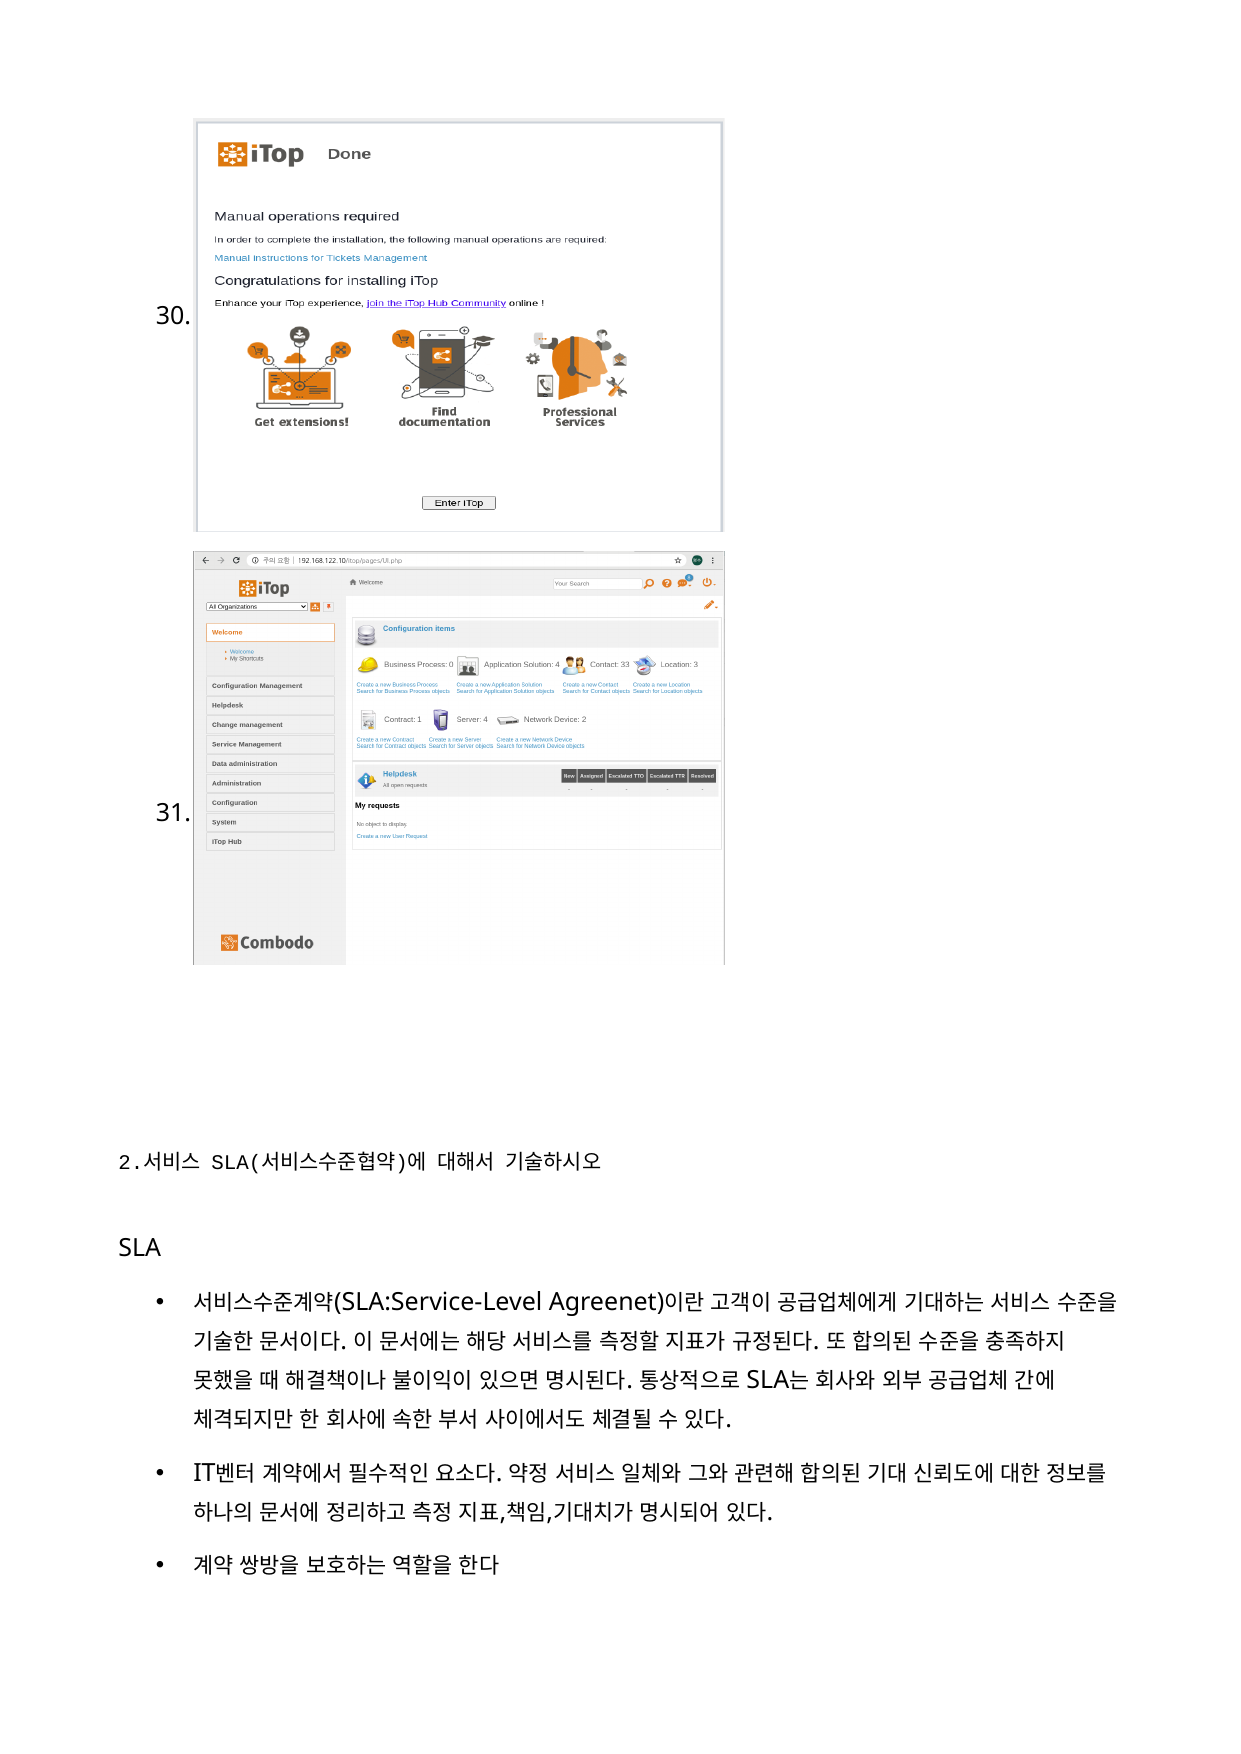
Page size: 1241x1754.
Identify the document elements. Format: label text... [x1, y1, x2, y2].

list IT벤터 계약에서 필수적인 요소다. 약정 서비스 일체와 그와 관련해 합의된 기대 신뢰도에 대한 정보를 하나의 문서에 정리하고 측정 지표,책임,기대치가 명시되어 있다. [156, 1455, 1122, 1528]
text 2.서비스 SLA(서비스수준협약)에 대해서 기술하시오 [118, 1146, 1122, 1176]
text SLA [118, 1230, 1122, 1264]
picture [193, 118, 725, 532]
list 서비스수준계약(SLA:Service-Level Agreenet)이란 고객이 공급업체에게 기대하는 서비스 수준을 기술한 문서이다. 이 문서에는 해당 서비스를 측정할 지표가 규정된다. 또 합의된 수준을 충족하지 못했을 때 해결책이나 불이익이 있으면 명시된다. 통상적으로 SLA는 회사와 외부 공급업체 간에 체격되지만 한 회사에 속한 부서 사이에서도 체결될 수 있다. [156, 1283, 1122, 1435]
picture [193, 551, 725, 965]
list 계약 쌍방을 보호하는 역할을 한다 [156, 1548, 1122, 1579]
